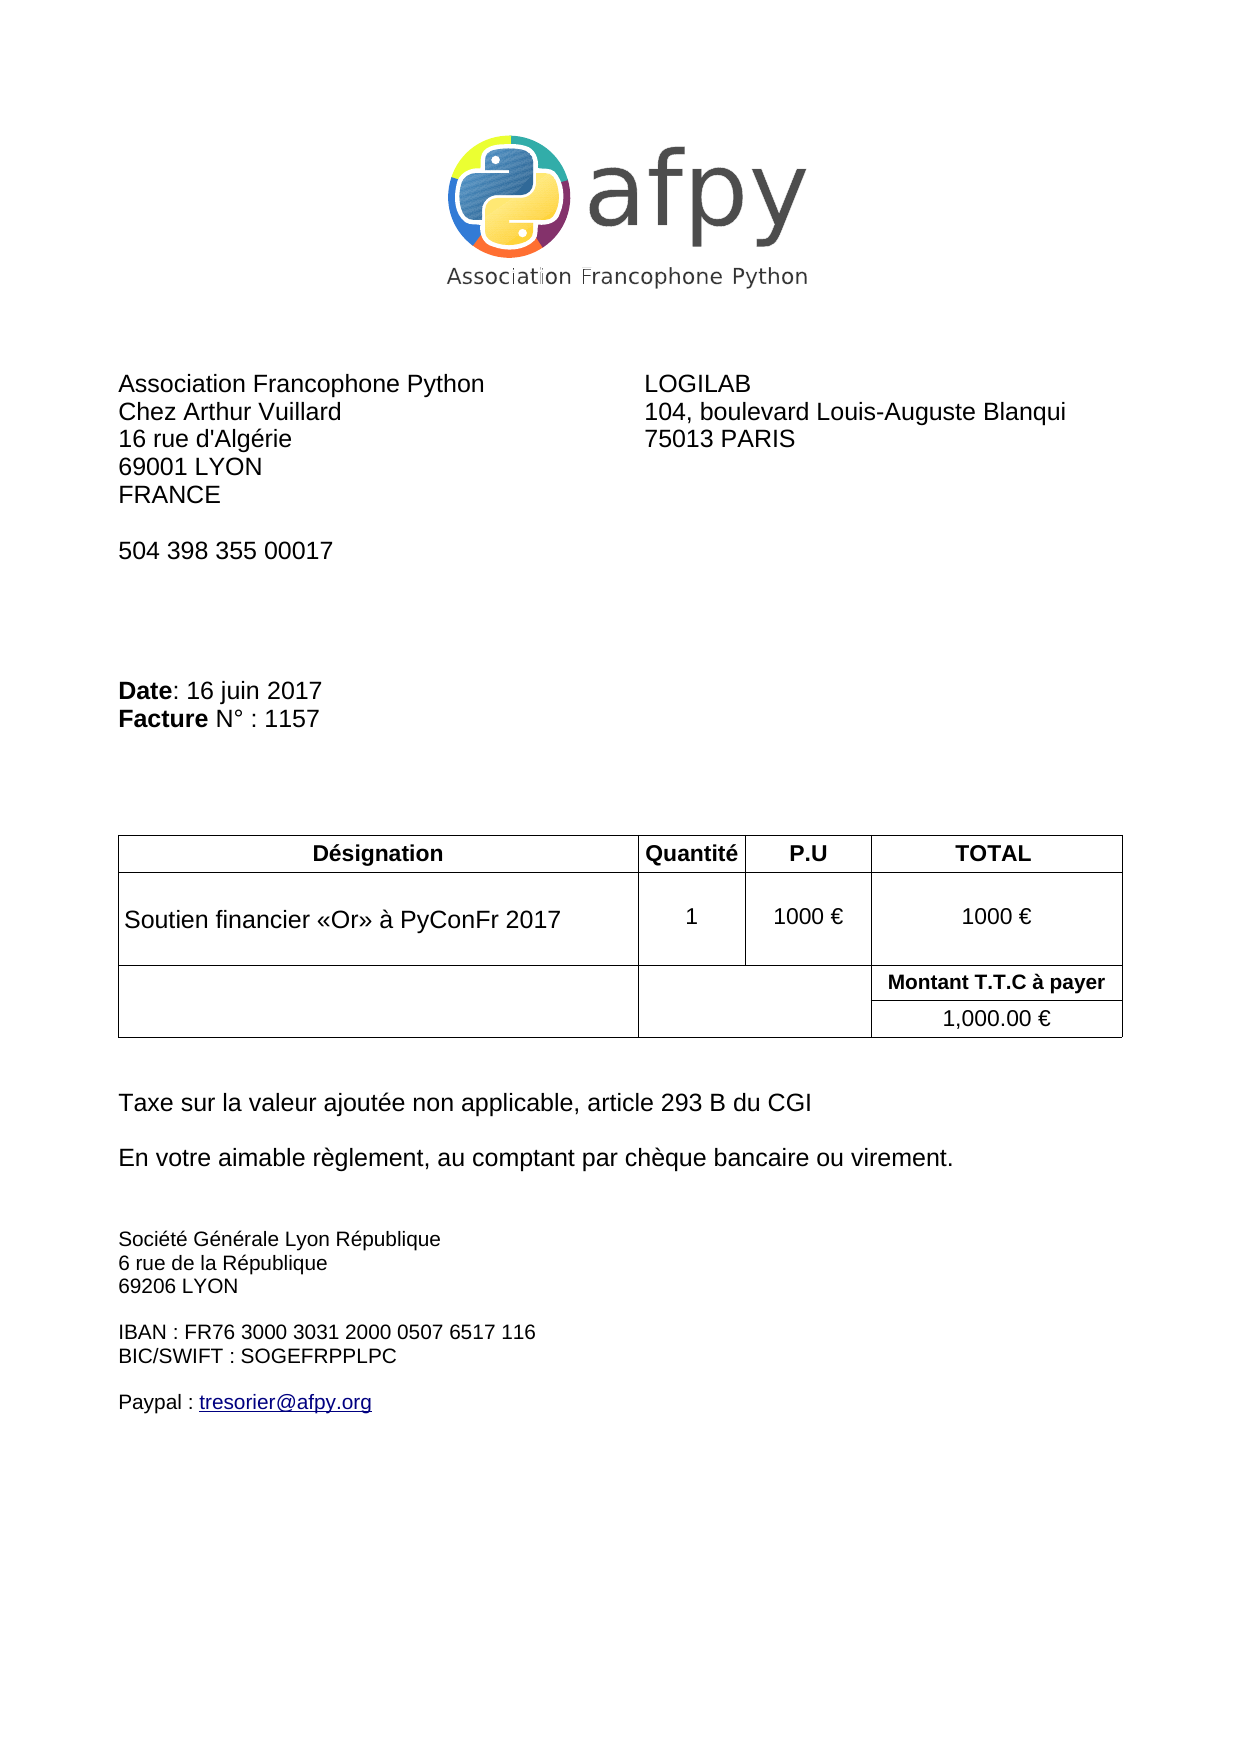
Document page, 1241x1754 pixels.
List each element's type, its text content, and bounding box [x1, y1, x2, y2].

text BIC/SWIFT : SOGEFRPPLPC [118, 1344, 1122, 1367]
table_cell 1000 € [746, 873, 871, 965]
table_cell 1 000,00 € [872, 1001, 1122, 1037]
text Taxe sur la valeur ajoutée non applicable, article 293 B du CGI [118, 1088, 1122, 1116]
table_header Montant T.T.C à payer [872, 966, 1122, 1000]
text 6 rue de la République [118, 1251, 1122, 1274]
text Société Générale Lyon République [118, 1228, 1122, 1251]
table_header [119, 966, 638, 1037]
table_cell Soutien financier «Or» à PyConFr 2017 [119, 873, 638, 965]
text Facture N° : 1157 [118, 704, 1122, 732]
table_header Quantité [639, 836, 745, 872]
table_header TOTAL [872, 836, 1122, 872]
table_header Désignation [119, 836, 638, 872]
text En votre aimable règlement, au comptant par chèque bancaire ou virement. [118, 1144, 1122, 1172]
table_header Association Francophone Python Chez Arthur Vuillard 16 rue d'Algérie 69001 LYON FRANCE 504 398 355 00017 [118, 369, 535, 565]
table_cell 1000 € [872, 873, 1122, 965]
table_header [639, 966, 871, 1037]
text Paypal : tresorier@afpy.org [118, 1391, 1122, 1414]
text IBAN : FR76 3000 3031 2000 0507 6517 116 [118, 1321, 1122, 1344]
table_header [535, 369, 644, 565]
table_cell [118, 565, 535, 593]
text Date: 16 juin 2017 [118, 676, 1122, 704]
table_cell 1 [639, 873, 745, 965]
text 69206 LYON [118, 1274, 1122, 1298]
table_cell [535, 565, 644, 593]
table_cell [644, 565, 1122, 593]
table_header P.U [746, 836, 871, 872]
table_header LOGILAB 104, boulevard Louis-Auguste Blanqui 75013 PARIS [644, 369, 1122, 565]
